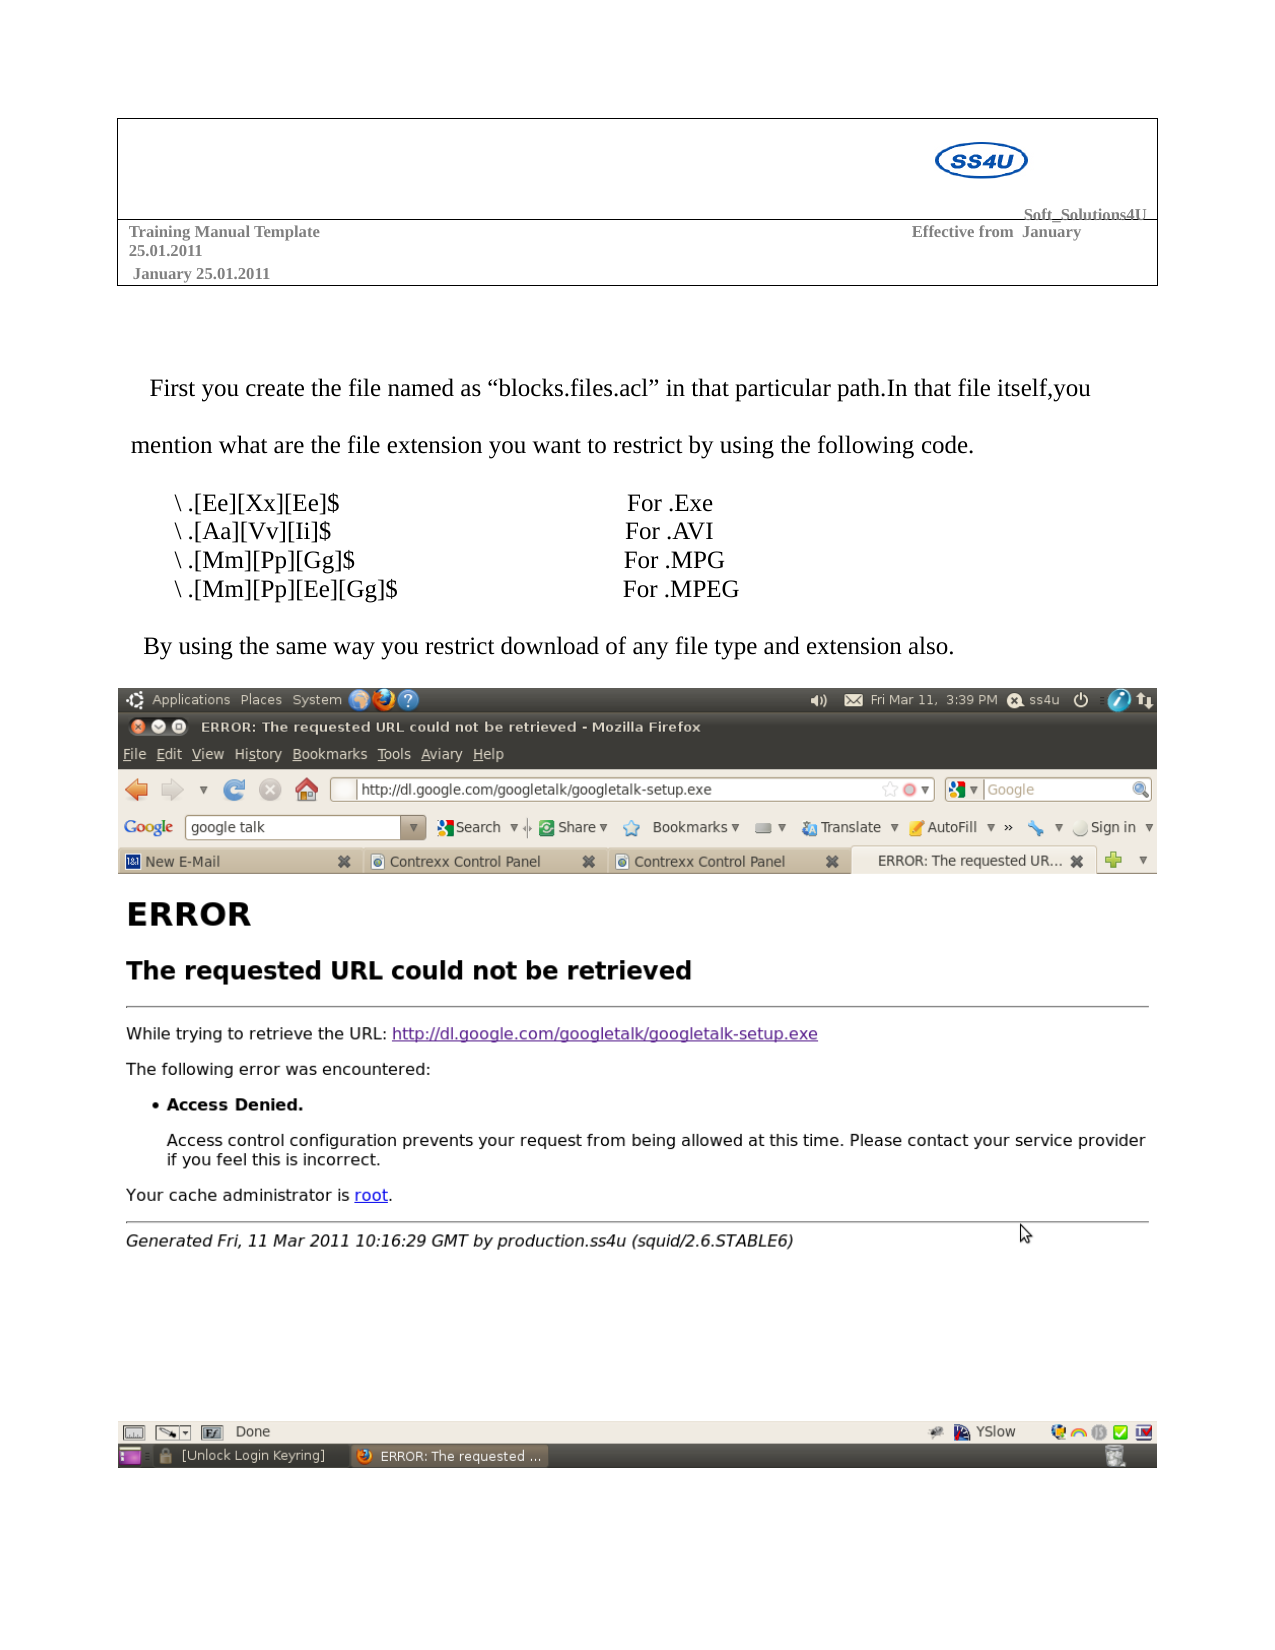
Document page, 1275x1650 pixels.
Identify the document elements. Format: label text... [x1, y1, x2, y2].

text mention what are the file extension you want to restrict by using the following code. [118, 430, 1157, 459]
text \ .[Mm][Pp][Gg]$ For .MPG [118, 545, 1157, 574]
text First you create the file named as “blocks.files.acl” in that particular path.In that file itself,you [118, 373, 1157, 401]
text \ .[Aa][Vv][Ii]$ For .AVI [118, 516, 1157, 545]
text \ .[Ee][Xx][Ee]$ For .Exe [118, 488, 1157, 516]
table_cell Training Manual Template Effective from January 25.01.2011 January 25.01.2011 [118, 220, 1157, 285]
table_header Soft_Solutions4U Quality System Procedure [118, 119, 1157, 218]
picture [926, 140, 1118, 179]
picture [118, 688, 1157, 1468]
text By using the same way you restrict download of any file type and extension also. [118, 631, 1157, 660]
text \ .[Mm][Pp][Ee][Gg]$ For .MPEG [118, 574, 1157, 603]
